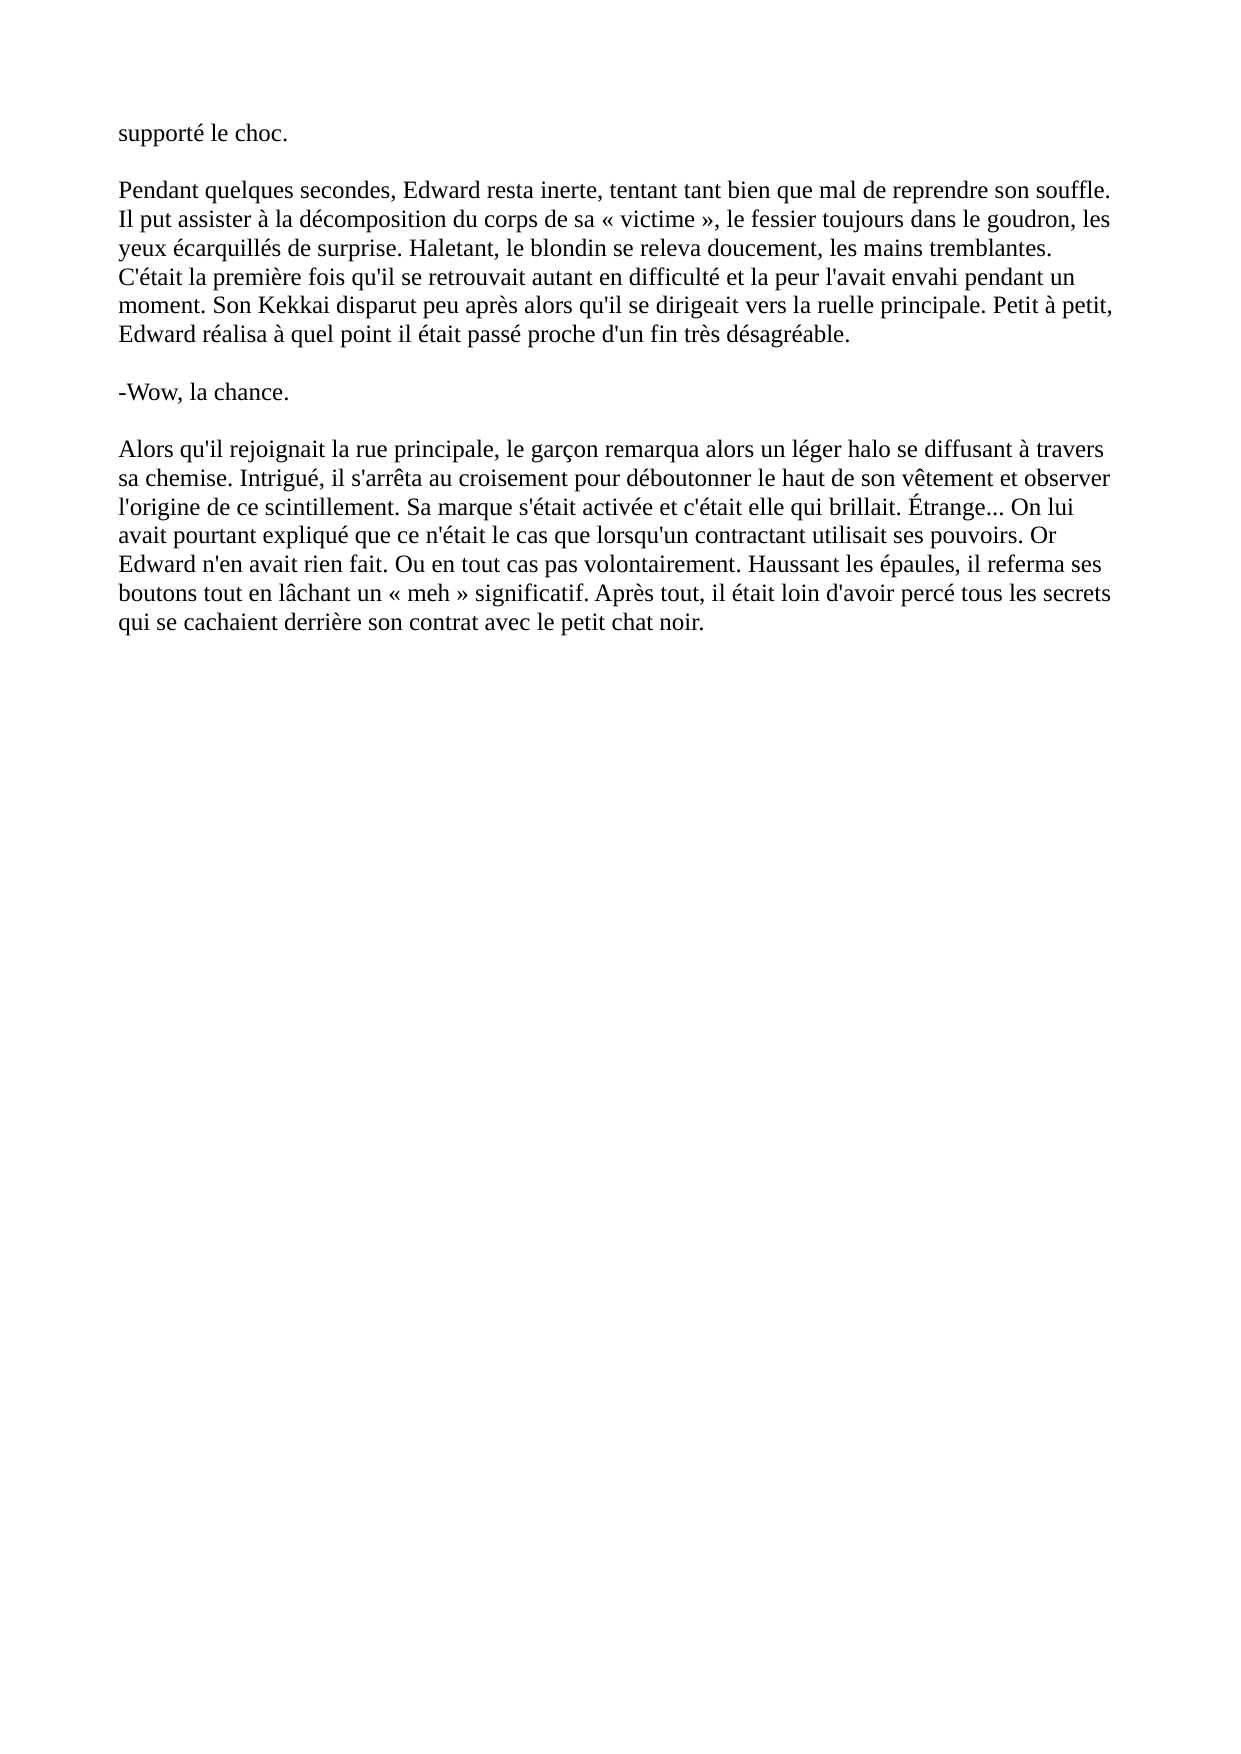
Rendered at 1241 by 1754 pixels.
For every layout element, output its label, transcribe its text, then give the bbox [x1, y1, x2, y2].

text Pendant quelques secondes, Edward resta inerte, tentant tant bien que mal de reprendre son souffle. Il put assister à la décomposition du corps de sa « victime », le fessier toujours dans le goudron, les yeux écarquillés de surprise. Haletant, le blondin se releva doucement, les mains tremblantes. C'était la première fois qu'il se retrouvait autant en difficulté et la peur l'avait envahi pendant un moment. Son Kekkai disparut peu après alors qu'il se dirigeait vers la ruelle principale. Petit à petit, Edward réalisa à quel point il était passé proche d'un fin très désagréable. [118, 176, 1122, 348]
text Alors qu'il rejoignait la rue principale, le garçon remarqua alors un léger halo se diffusant à travers sa chemise. Intrigué, il s'arrêta au croisement pour déboutonner le haut de son vêtement et observer l'origine de ce scintillement. Sa marque s'était activée et c'était elle qui brillait. Étrange... On lui avait pourtant expliqué que ce n'était le cas que lorsqu'un contractant utilisait ses pouvoirs. Or Edward n'en avait rien fait. Ou en tout cas pas volontairement. Haussant les épaules, il referma ses boutons tout en lâchant un « meh » significatif. Après tout, il était loin d'avoir percé tous les secrets qui se cachaient derrière son contrat avec le petit chat noir. [118, 434, 1122, 636]
text supporté le choc. [118, 118, 1122, 147]
text -Wow, la chance. [118, 377, 1122, 406]
